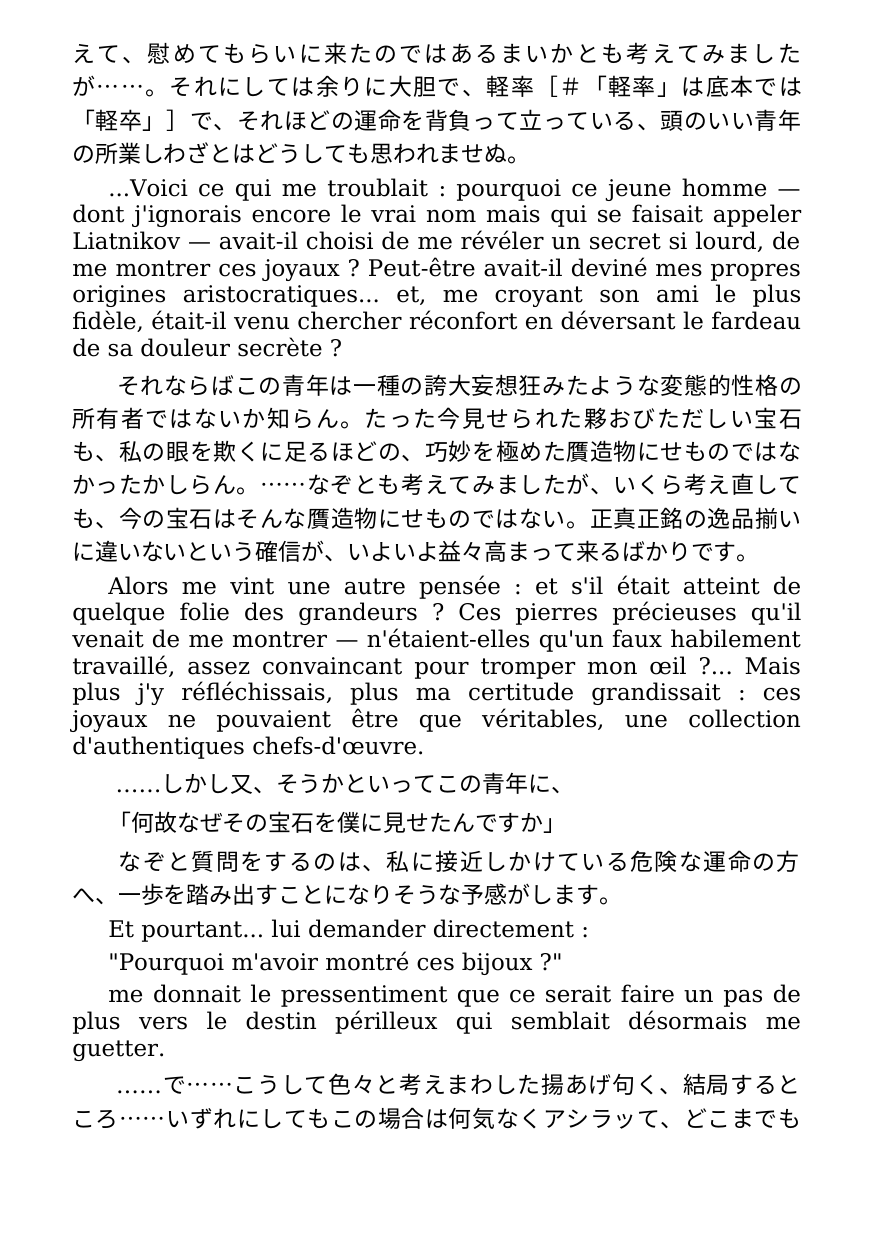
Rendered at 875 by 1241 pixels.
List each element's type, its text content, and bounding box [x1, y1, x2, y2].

text 「何故なぜその宝石を僕に見せたんですか」 [72, 804, 802, 838]
text Alors me vint une autre pensée : et s'il était atteint de quelque folie des grandeurs ? Ces pierres précieuses qu'il venait de me montrer — n'étaient-elles qu'un faux habilement travaillé, assez convaincant pour tromper mon œil ?... Mais plus j'y réfléchissais, plus ma certitude grandissait : ces joyaux ne pouvaient être que véritables, une collection d'authentiques chefs-d'œuvre. [72, 573, 802, 759]
text ……しかし又、そうかといってこの青年に、 [72, 765, 802, 799]
text えて、慰めてもらいに来たのではあるまいかとも考えてみましたが……。それにしては余りに大胆で、軽率［＃「軽率」は底本では「軽卒」］で、それほどの運命を背負って立っている、頭のいい青年の所業しわざとはどうしても思われませぬ。 [72, 36, 802, 169]
text なぞと質問をするのは、私に接近しかけている危険な運命の方へ、一歩を踏み出すことになりそうな予感がします。 [72, 844, 802, 910]
text ...Voici ce qui me troublait : pourquoi ce jeune homme — dont j'ignorais encore le vrai nom mais qui se faisait appeler Liatnikov — avait-il choisi de me révéler un secret si lourd, de me montrer ces joyaux ? Peut-être avait-il deviné mes propres origines aristocratiques... et, me croyant son ami le plus fidèle, était-il venu chercher réconfort en déversant le fardeau de sa douleur secrète ? [72, 175, 802, 362]
text me donnait le pressentiment que ce serait faire un pas de plus vers le destin périlleux qui semblait désormais me guetter. [72, 981, 802, 1061]
text Et pourtant... lui demander directement : [72, 916, 802, 943]
text ……で……こうして色々と考えまわした揚あげ句く、結局するところ……いずれにしてもこの場合は何気なくアシラッて、どこまでも [72, 1067, 802, 1134]
text それならばこの青年は一種の誇大妄想狂みたような変態的性格の所有者ではないか知らん。たった今見せられた夥おびただしい宝石も、私の眼を欺くに足るほどの、巧妙を極めた贋造物にせものではなかったかしらん。……なぞとも考えてみましたが、いくら考え直しても、今の宝石はそんな贋造物にせものではない。正真正銘の逸品揃いに違いないという確信が、いよいよ益々高まって来るばかりです。 [72, 367, 802, 567]
text "Pourquoi m'avoir montré ces bijoux ?" [72, 949, 802, 975]
